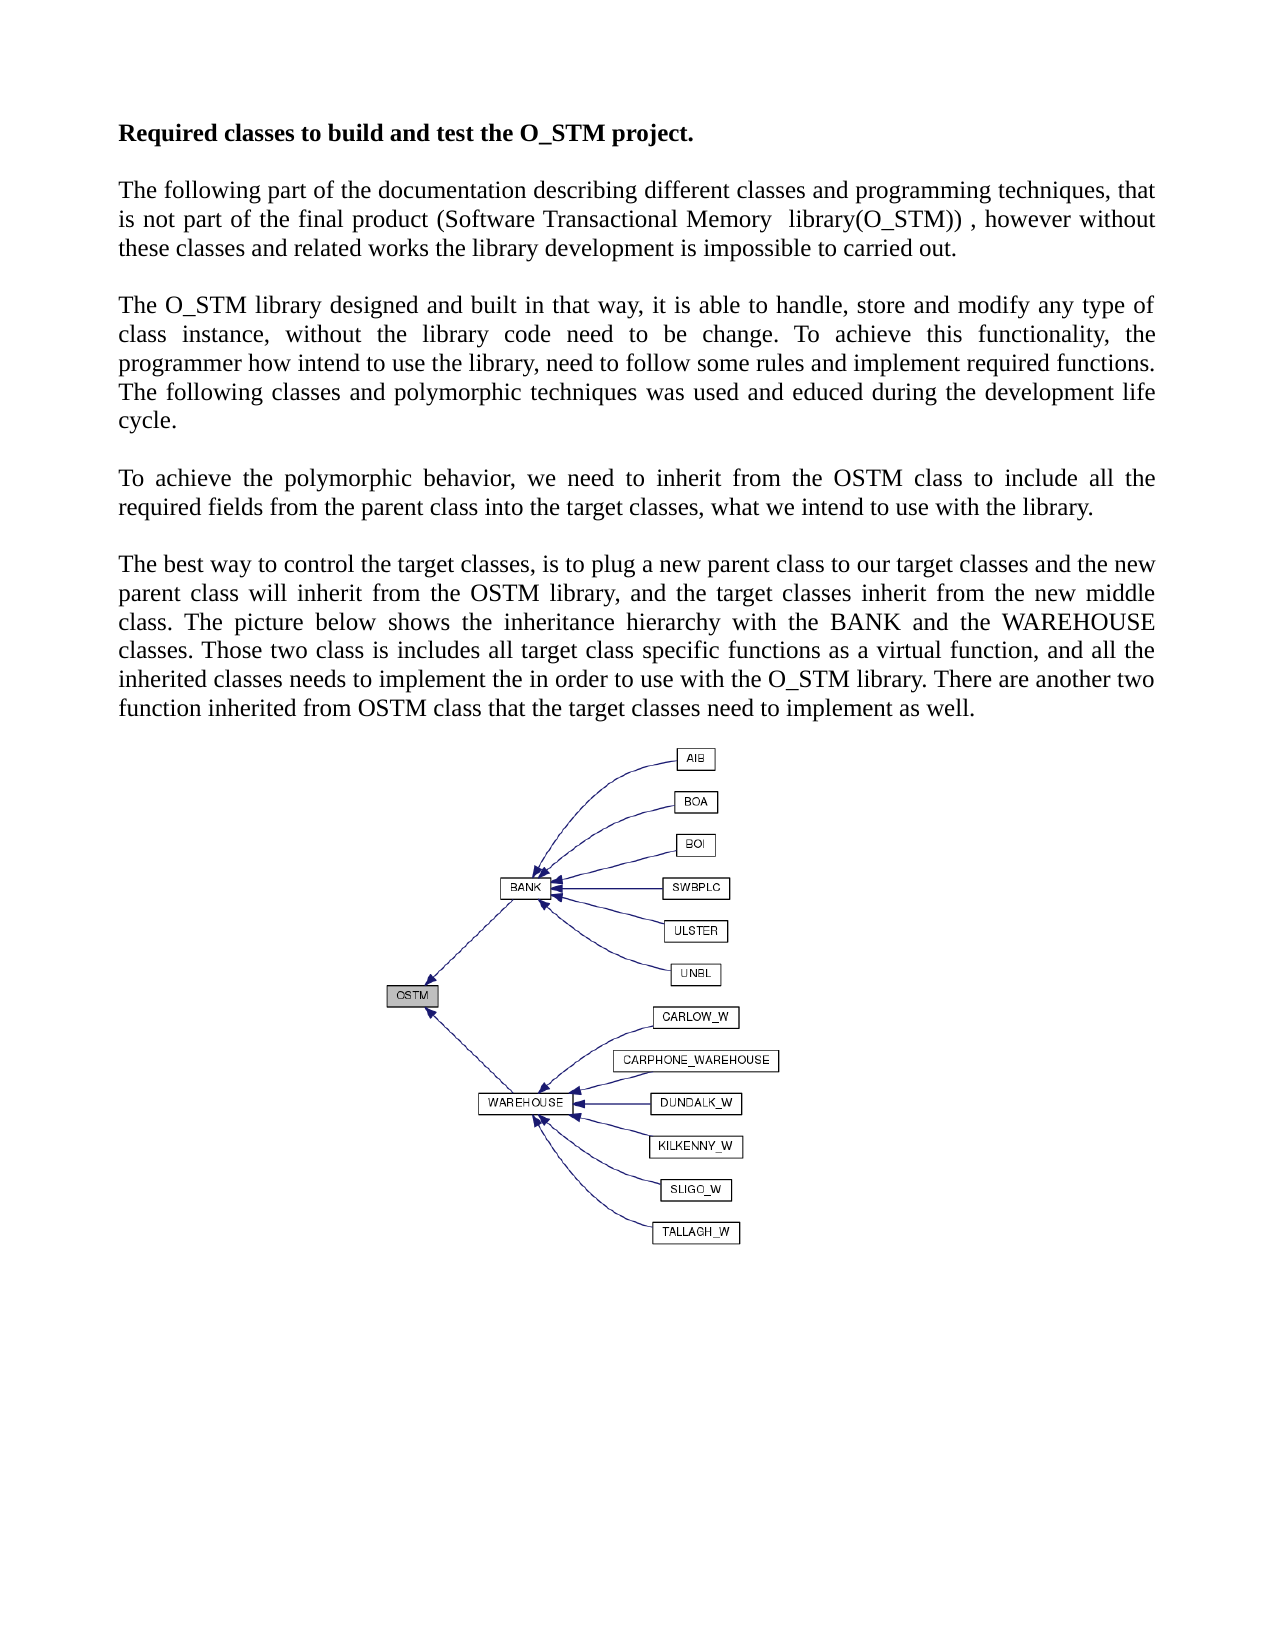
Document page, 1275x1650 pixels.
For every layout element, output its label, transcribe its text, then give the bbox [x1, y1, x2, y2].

picture [382, 743, 783, 1249]
text The best way to control the target classes, is to plug a new parent class to our target classes and the new parent class will inherit from the OSTM library, and the target classes inherit from the new middle class. The picture below shows the inheritance hierarchy with the BANK and the WAREHOUSE classes. Those two class is includes all target class specific functions as a virtual function, and all the inherited classes needs to implement the in order to use with the O_STM library. There are another two function inherited from OSTM class that the target classes need to implement as well. [118, 549, 1157, 722]
text The O_STM library designed and built in that way, it is able to handle, store and modify any type of class instance, without the library code need to be change. To achieve this functionality, the programmer how intend to use the library, need to follow some rules and implement required functions. The following classes and polymorphic techniques was used and educed during the development life cycle. [118, 291, 1157, 434]
text Required classes to build and test the O_STM project. [118, 118, 1157, 147]
text The following part of the documentation describing different classes and programming techniques, that is not part of the final product (Software Transactional Memory library(O_STM)) , however without these classes and related works the library development is impossible to carried out. [118, 176, 1157, 262]
text To achieve the polymorphic behavior, we need to inherit from the OSTM class to include all the required fields from the parent class into the target classes, what we intend to use with the library. [118, 463, 1157, 521]
